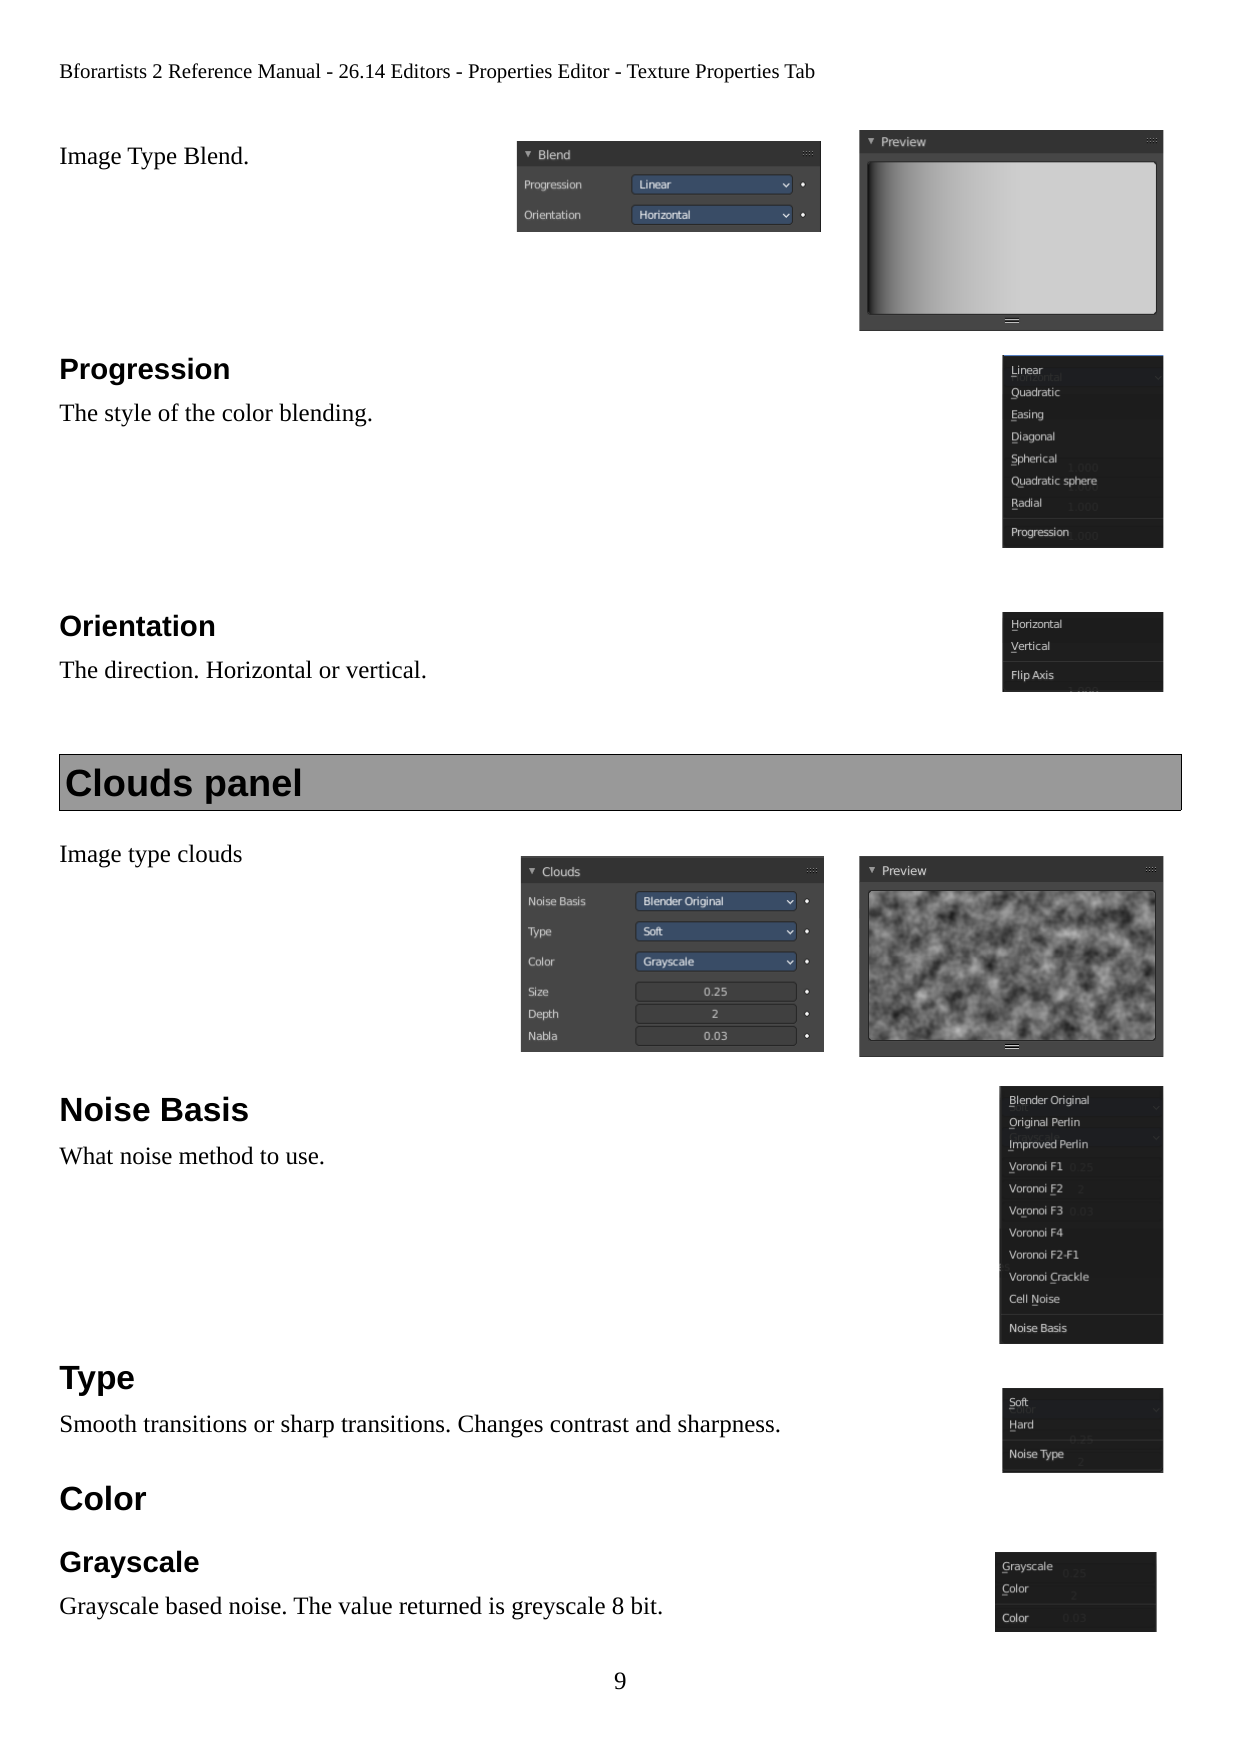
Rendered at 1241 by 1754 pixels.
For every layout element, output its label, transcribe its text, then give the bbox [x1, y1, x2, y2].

subtitle Grayscale [59, 1545, 1181, 1578]
picture [1002, 355, 1164, 548]
picture [999, 1086, 1164, 1344]
picture [1002, 612, 1164, 692]
subtitle Color [59, 1479, 1181, 1518]
picture [995, 1552, 1157, 1632]
picture [520, 856, 824, 1052]
text Image Type Blend. [59, 141, 516, 170]
table_header Clouds panel [60, 755, 1181, 810]
text What noise method to use. [59, 1141, 999, 1170]
text Grayscale based noise. The value returned is greyscale 8 bit. [59, 1591, 995, 1620]
text Smooth transitions or sharp transitions. Changes contrast and sharpness. [59, 1409, 1002, 1438]
picture [859, 856, 1164, 1057]
picture [1002, 1388, 1164, 1473]
subtitle Orientation [59, 609, 1181, 643]
text [821, 141, 859, 170]
picture [516, 141, 821, 232]
picture [859, 130, 1164, 331]
subtitle [1164, 1090, 1181, 1128]
subtitle Noise Basis [59, 1090, 999, 1128]
subtitle Progression [59, 352, 1181, 386]
subtitle Type [59, 1358, 1181, 1397]
text The style of the color blending. [59, 398, 1002, 427]
text [1164, 141, 1181, 170]
text The direction. Horizontal or vertical. [59, 656, 1002, 684]
text Image type clouds [59, 839, 1181, 868]
